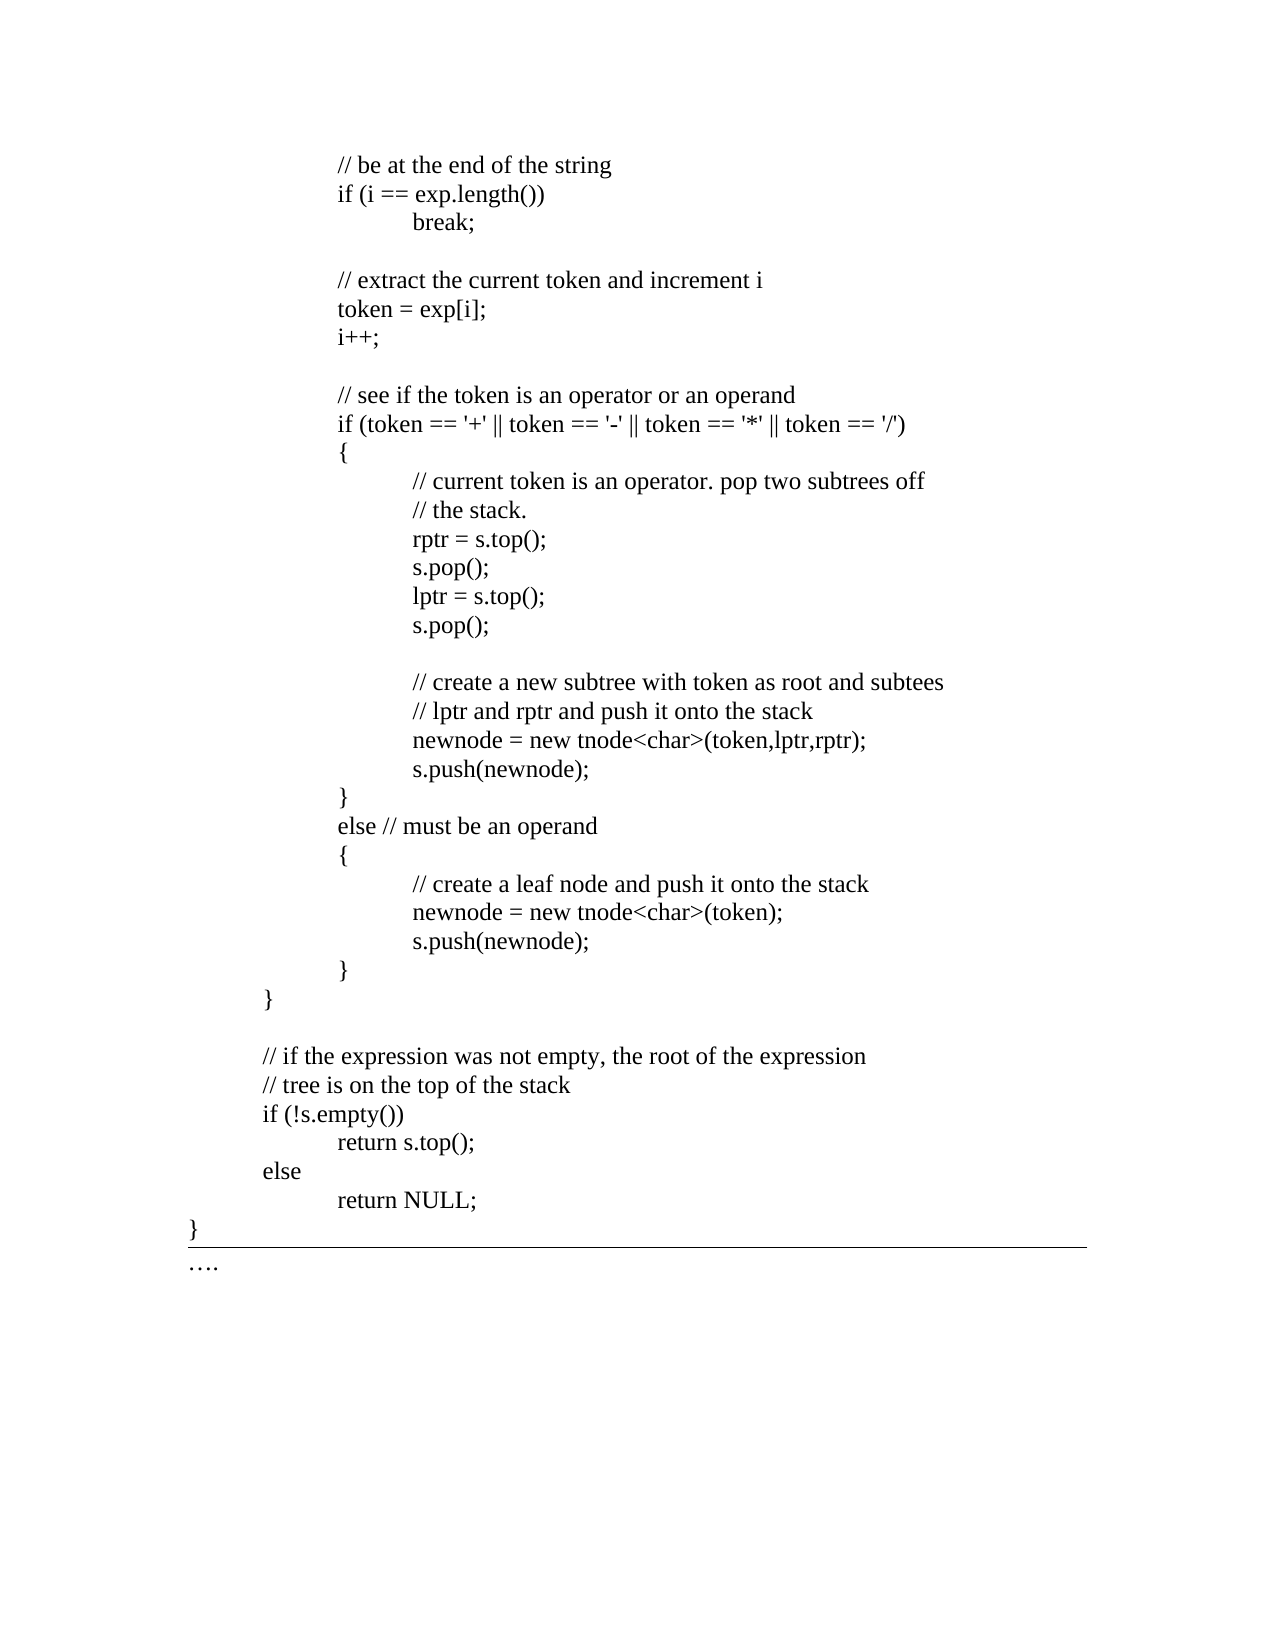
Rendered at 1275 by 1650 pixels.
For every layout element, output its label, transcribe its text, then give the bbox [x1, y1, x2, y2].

text …. [187, 1247, 1087, 1276]
text newnode = new tnode<char>(token,lptr,rptr); [187, 725, 1087, 754]
text s.push(newnode); [187, 754, 1087, 782]
text } [187, 955, 1087, 984]
text if (i == exp.length()) [187, 179, 1087, 207]
text if (!s.empty()) [187, 1099, 1087, 1127]
text lptr = s.top(); [187, 581, 1087, 610]
text // create a new subtree with token as root and subtees [187, 667, 1087, 696]
text s.push(newnode); [187, 926, 1087, 955]
text { [187, 437, 1087, 466]
text else // must be an operand [187, 811, 1087, 840]
text if (token == '+' || token == '-' || token == '*' || token == '/') [187, 409, 1087, 437]
text // the stack. [187, 495, 1087, 524]
text s.pop(); [187, 552, 1087, 581]
text // see if the token is an operator or an operand [187, 380, 1087, 409]
text { [187, 840, 1087, 869]
text // tree is on the top of the stack [187, 1070, 1087, 1099]
text s.pop(); [187, 610, 1087, 639]
text // if the expression was not empty, the root of the expression [187, 1041, 1087, 1070]
text } [187, 1214, 1087, 1247]
text // current token is an operator. pop two subtrees off [187, 466, 1087, 495]
text i++; [187, 322, 1087, 351]
text // create a leaf node and push it onto the stack [187, 869, 1087, 897]
text return NULL; [187, 1185, 1087, 1214]
text newnode = new tnode<char>(token); [187, 897, 1087, 926]
text rptr = s.top(); [187, 524, 1087, 552]
text // extract the current token and increment i [187, 265, 1087, 294]
text break; [187, 207, 1087, 236]
text } [187, 984, 1087, 1012]
text return s.top(); [187, 1127, 1087, 1156]
text token = exp[i]; [187, 294, 1087, 322]
text // lptr and rptr and push it onto the stack [187, 696, 1087, 725]
text else [187, 1156, 1087, 1185]
text } [187, 782, 1087, 811]
text // be at the end of the string [187, 150, 1087, 179]
